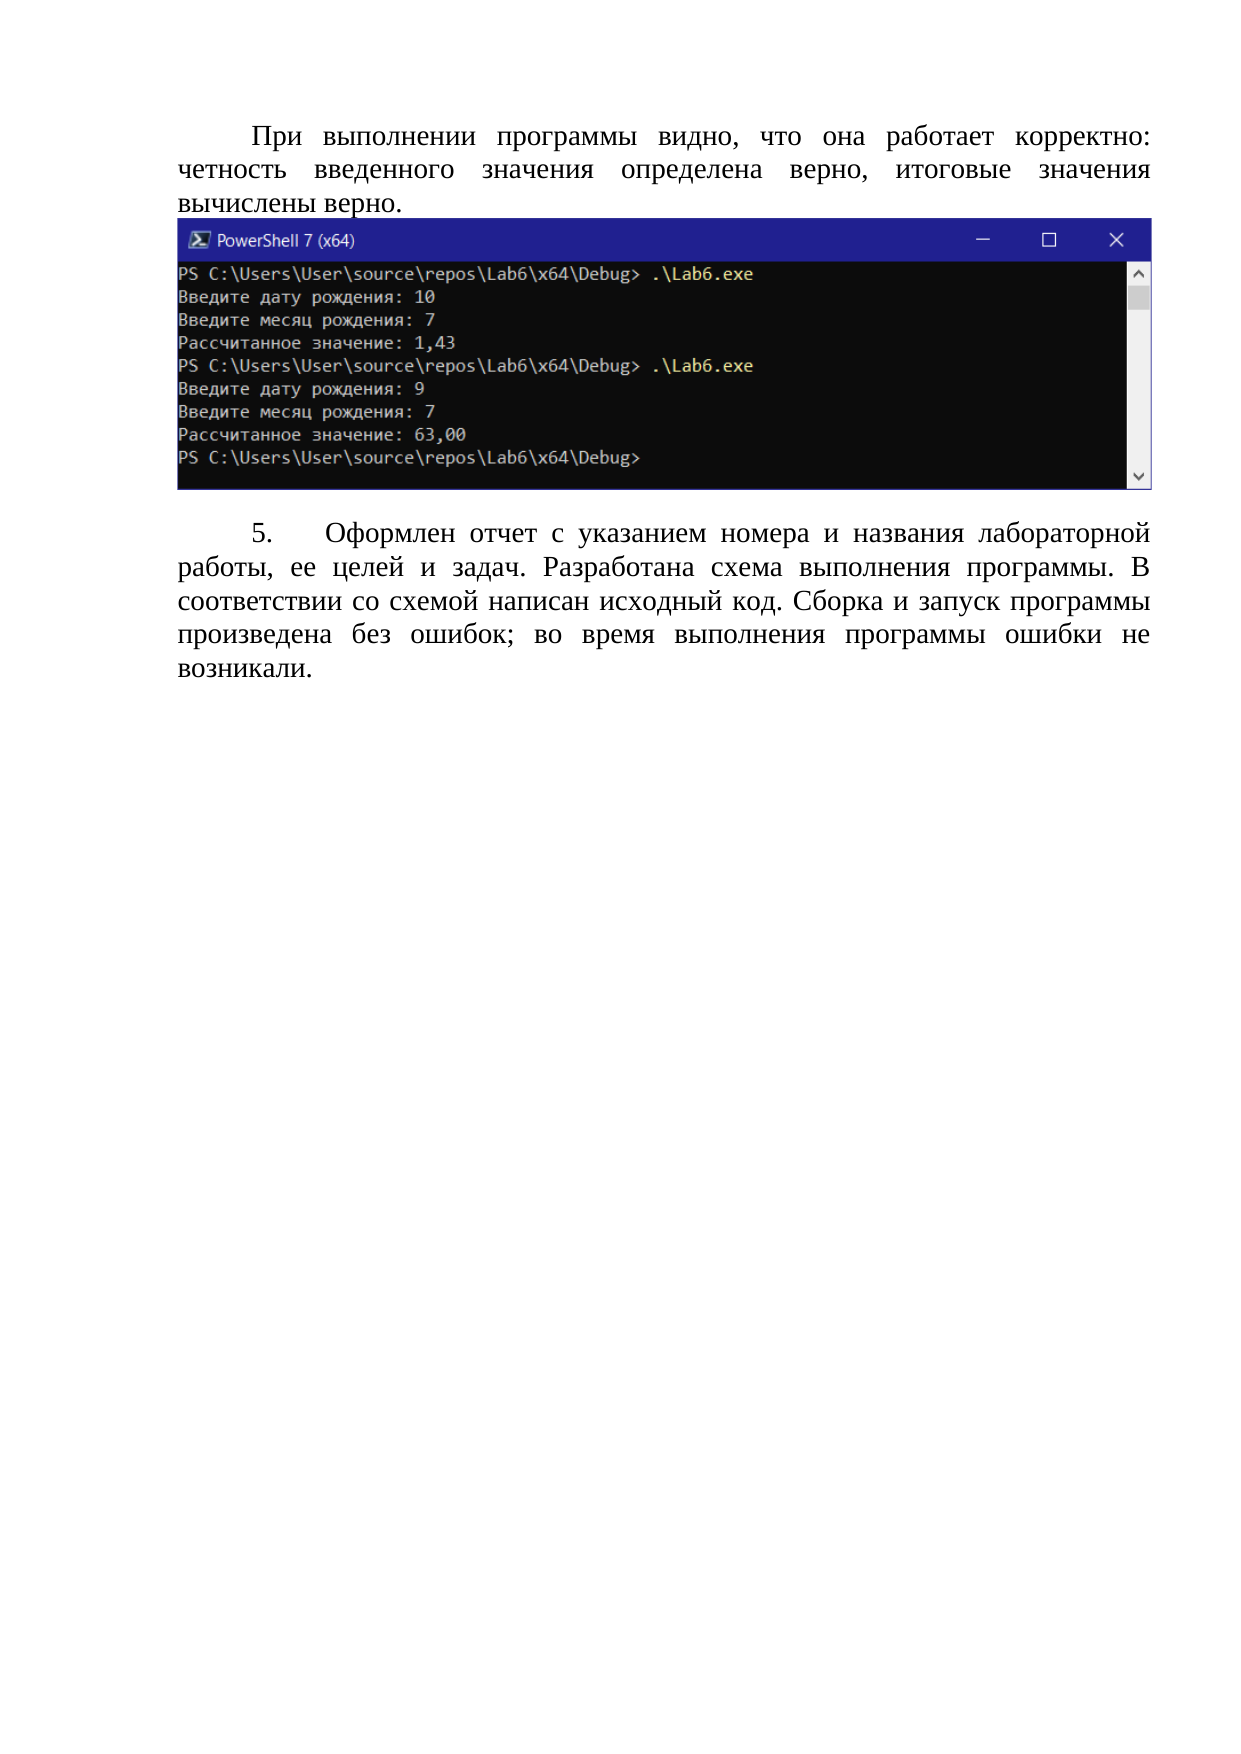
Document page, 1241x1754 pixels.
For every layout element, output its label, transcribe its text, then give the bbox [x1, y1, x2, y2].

text При выполнении программы видно, что она работает корректно: четность введенного значения определена верно, итоговые значения вычислены верно. [177, 118, 1152, 218]
picture [177, 218, 1152, 490]
list Оформлен отчет с указанием номера и названия лабораторной работы, ее целей и задач. Разработана схема выполнения программы. В соответствии со схемой написан исходный код. Сборка и запуск программы произведена без ошибок; во время выполнения программы ошибки не возникали. [177, 516, 1152, 683]
